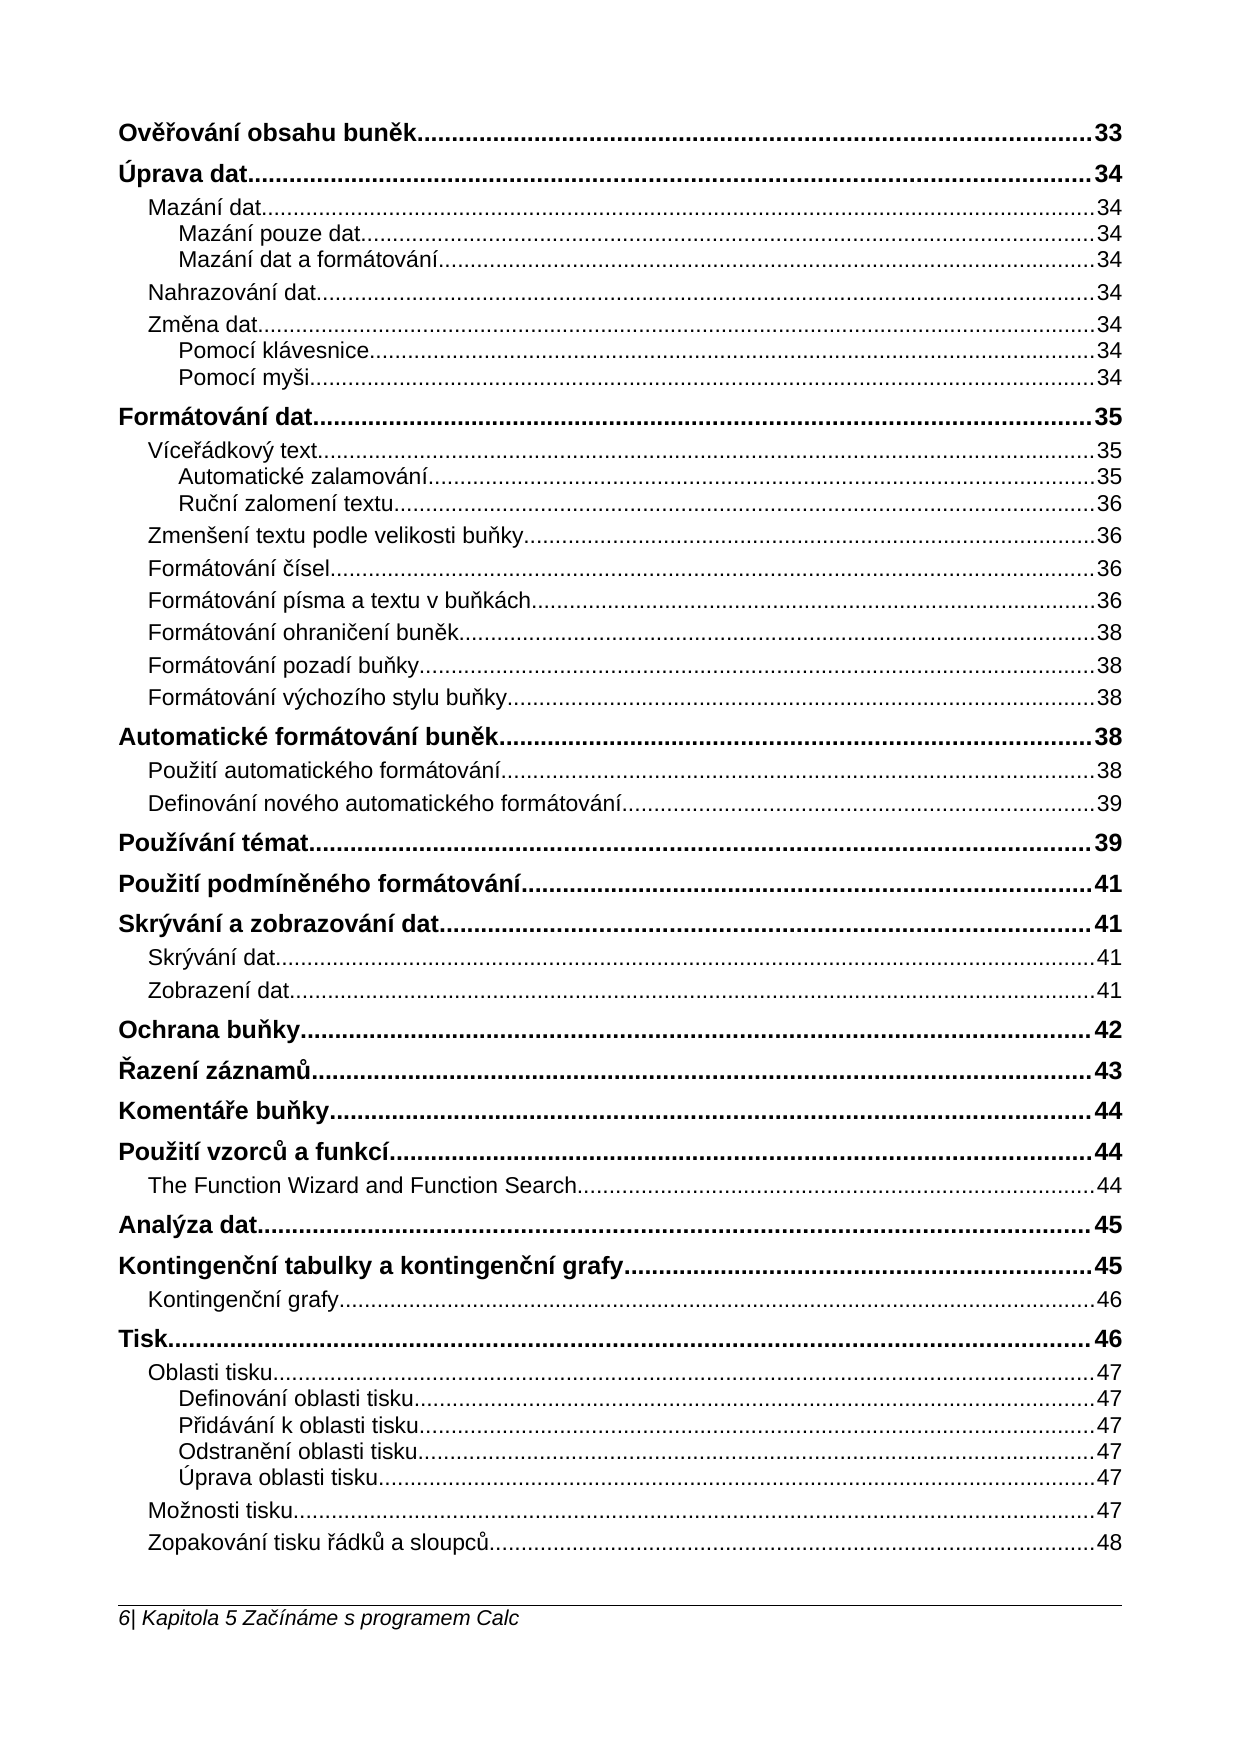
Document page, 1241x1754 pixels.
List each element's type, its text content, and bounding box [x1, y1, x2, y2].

text Používání témat 39 [118, 828, 1122, 857]
text Možnosti tisku 47 [148, 1497, 1122, 1523]
text Definování oblasti tisku 47 [178, 1385, 1122, 1412]
text Tisk 46 [118, 1324, 1122, 1353]
text Formátování ohraničení buněk 38 [148, 619, 1122, 646]
text Přidávání k oblasti tisku 47 [178, 1412, 1122, 1438]
text Použití vzorců a funkcí 44 [118, 1137, 1122, 1166]
text Skrývání a zobrazování dat 41 [118, 909, 1122, 938]
text Formátování dat 35 [118, 402, 1122, 431]
text Použití podmíněného formátování 41 [118, 869, 1122, 897]
text Automatické zalamování 35 [178, 463, 1122, 490]
text Oblasti tisku 47 [148, 1359, 1122, 1385]
text The Function Wizard and Function Search 44 [148, 1172, 1122, 1198]
text Formátování písma a textu v buňkách 36 [148, 587, 1122, 613]
text Mazání dat 34 [148, 194, 1122, 220]
text Ověřování obsahu buněk 33 [118, 118, 1122, 147]
text Definování nového automatického formátování 39 [148, 789, 1122, 816]
text Pomocí myši 34 [178, 364, 1122, 390]
text Zobrazení dat 41 [148, 977, 1122, 1003]
text Změna dat 34 [148, 311, 1122, 337]
text Formátování čísel 36 [148, 554, 1122, 581]
text Řazení záznamů 43 [118, 1056, 1122, 1084]
text Úprava dat 34 [118, 159, 1122, 188]
text Zmenšení textu podle velikosti buňky 36 [148, 522, 1122, 548]
text Odstranění oblasti tisku 47 [178, 1438, 1122, 1464]
text Kontingenční grafy 46 [148, 1286, 1122, 1312]
text Mazání dat a formátování 34 [178, 246, 1122, 273]
text Analýza dat 45 [118, 1210, 1122, 1239]
text Formátování pozadí buňky 38 [148, 652, 1122, 678]
text Nahrazování dat 34 [148, 279, 1122, 305]
text Ochrana buňky 42 [118, 1015, 1122, 1044]
text Použití automatického formátování 38 [148, 757, 1122, 783]
text Zopakování tisku řádků a sloupců 48 [148, 1529, 1122, 1555]
text Ruční zalomení textu 36 [178, 490, 1122, 516]
text Pomocí klávesnice 34 [178, 337, 1122, 364]
text Automatické formátování buněk 38 [118, 722, 1122, 751]
text Víceřádkový text 35 [148, 437, 1122, 463]
text Komentáře buňky 44 [118, 1096, 1122, 1125]
text Kontingenční tabulky a kontingenční grafy 45 [118, 1251, 1122, 1280]
text Formátování výchozího stylu buňky 38 [148, 684, 1122, 710]
text Skrývání dat 41 [148, 944, 1122, 971]
text Mazání pouze dat 34 [178, 220, 1122, 246]
text Úprava oblasti tisku 47 [178, 1464, 1122, 1491]
